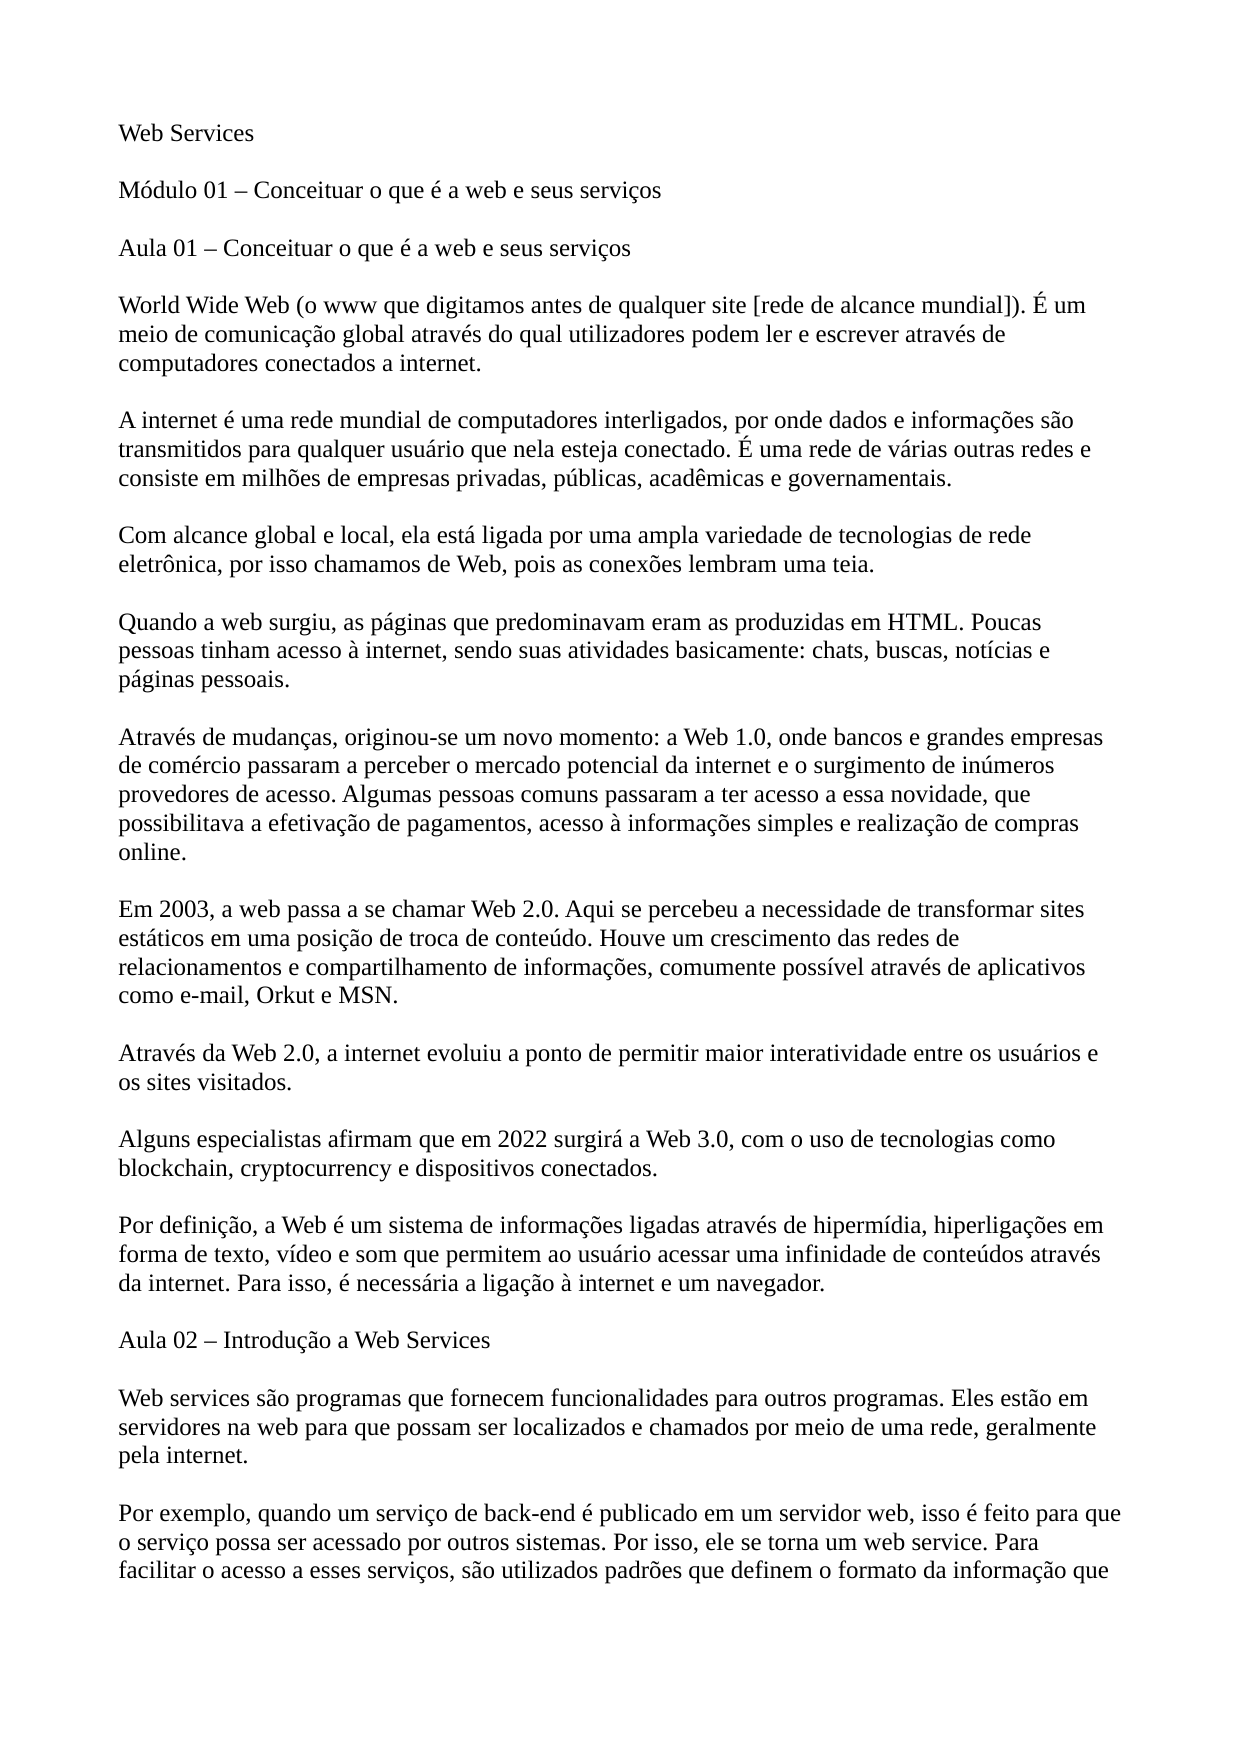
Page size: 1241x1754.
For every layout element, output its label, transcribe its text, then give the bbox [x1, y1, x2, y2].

text Através da Web 2.0, a internet evoluiu a ponto de permitir maior interatividade entre os usuários e os sites visitados. [118, 1038, 1122, 1096]
text Web services são programas que fornecem funcionalidades para outros programas. Eles estão em servidores na web para que possam ser localizados e chamados por meio de uma rede, geralmente pela internet. [118, 1383, 1122, 1469]
text World Wide Web (o www que digitamos antes de qualquer site [rede de alcance mundial]). É um meio de comunicação global através do qual utilizadores podem ler e escrever através de computadores conectados a internet. [118, 291, 1122, 377]
text Alguns especialistas afirmam que em 2022 surgirá a Web 3.0, com o uso de tecnologias como blockchain, cryptocurrency e dispositivos conectados. [118, 1124, 1122, 1182]
text Em 2003, a web passa a se chamar Web 2.0. Aqui se percebeu a necessidade de transformar sites estáticos em uma posição de troca de conteúdo. Houve um crescimento das redes de relacionamentos e compartilhamento de informações, comumente possível através de aplicativos como e-mail, Orkut e MSN. [118, 894, 1122, 1009]
text Quando a web surgiu, as páginas que predominavam eram as produzidas em HTML. Poucas pessoas tinham acesso à internet, sendo suas atividades basicamente: chats, buscas, notícias e páginas pessoais. [118, 607, 1122, 693]
text Com alcance global e local, ela está ligada por uma ampla variedade de tecnologias de rede eletrônica, por isso chamamos de Web, pois as conexões lembram uma teia. [118, 521, 1122, 578]
text Aula 01 – Conceituar o que é a web e seus serviços [118, 233, 1122, 262]
text Por definição, a Web é um sistema de informações ligadas através de hipermídia, hiperligações em forma de texto, vídeo e som que permitem ao usuário acessar uma infinidade de conteúdos através da internet. Para isso, é necessária a ligação à internet e um navegador. [118, 1211, 1122, 1297]
text Através de mudanças, originou-se um novo momento: a Web 1.0, onde bancos e grandes empresas de comércio passaram a perceber o mercado potencial da internet e o surgimento de inúmeros provedores de acesso. Algumas pessoas comuns passaram a ter acesso a essa novidade, que possibilitava a efetivação de pagamentos, acesso à informações simples e realização de compras online. [118, 722, 1122, 866]
text Módulo 01 – Conceituar o que é a web e seus serviços [118, 176, 1122, 204]
text Por exemplo, quando um serviço de back-end é publicado em um servidor web, isso é feito para que o serviço possa ser acessado por outros sistemas. Por isso, ele se torna um web service. Para facilitar o acesso a esses serviços, são utilizados padrões que definem o formato da informação que [118, 1498, 1122, 1584]
text Web Services [118, 118, 1122, 147]
text Aula 02 – Introdução a Web Services [118, 1326, 1122, 1354]
text A internet é uma rede mundial de computadores interligados, por onde dados e informações são transmitidos para qualquer usuário que nela esteja conectado. É uma rede de várias outras redes e consiste em milhões de empresas privadas, públicas, acadêmicas e governamentais. [118, 406, 1122, 492]
